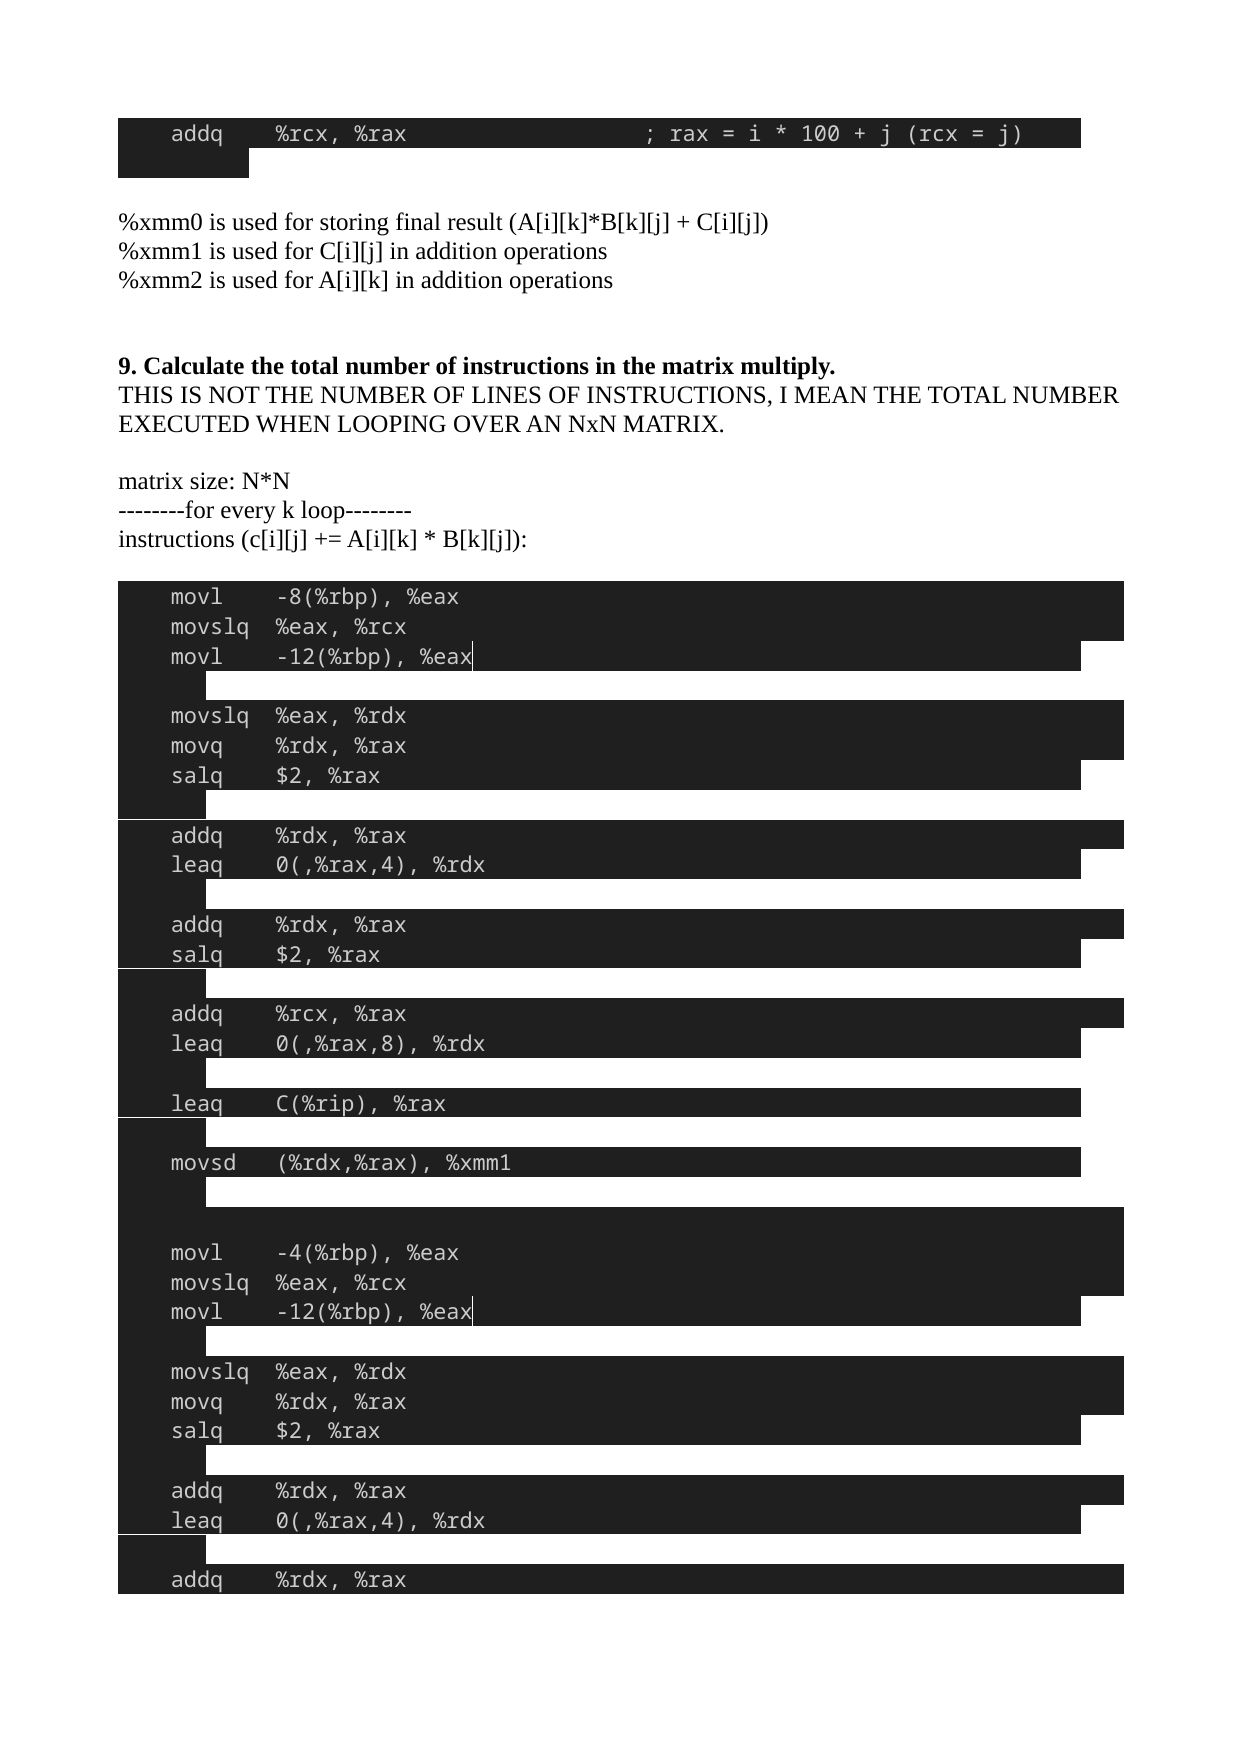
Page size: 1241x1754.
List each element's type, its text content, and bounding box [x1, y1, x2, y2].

text addq %rdx, %rax [118, 1475, 1122, 1505]
text %xmm0 is used for storing final result (A[i][k]*B[k][j] + C[i][j]) [118, 207, 1122, 236]
text salq $2, %rax [118, 1415, 1122, 1475]
text movq %rdx, %rax [118, 730, 1122, 760]
text movl -4(%rbp), %eax [118, 1237, 1122, 1266]
text movsd (%rdx,%rax), %xmm1 [118, 1147, 1122, 1207]
text %xmm2 is used for A[i][k] in addition operations [118, 265, 1122, 294]
text matrix size: N*N [118, 466, 1122, 495]
text movslq %eax, %rcx [118, 611, 1122, 641]
text leaq C(%rip), %rax [118, 1088, 1122, 1147]
text movl -8(%rbp), %eax [118, 581, 1122, 611]
text addq %rcx, %rax [118, 998, 1122, 1028]
text addq %rdx, %rax [118, 909, 1122, 939]
text movq %rdx, %rax [118, 1386, 1122, 1415]
text movslq %eax, %rdx [118, 700, 1122, 730]
text addq %rdx, %rax [118, 1564, 1122, 1594]
text addq %rdx, %rax [118, 819, 1122, 849]
text instructions (c[i][j] += A[i][k] * B[k][j]): [118, 524, 1122, 552]
text --------for every k loop-------- [118, 495, 1122, 524]
text salq $2, %rax [118, 760, 1122, 819]
text leaq 0(,%rax,8), %rdx [118, 1028, 1122, 1088]
text leaq 0(,%rax,4), %rdx [118, 1505, 1122, 1564]
text addq %rcx, %rax ; rax = i * 100 + j (rcx = j) [118, 118, 1122, 178]
text 9. Calculate the total number of instructions in the matrix multiply. [118, 351, 1122, 380]
text movslq %eax, %rcx [118, 1266, 1122, 1296]
text THIS IS NOT THE NUMBER OF LINES OF INSTRUCTIONS, I MEAN THE TOTAL NUMBER EXECUTED WHEN LOOPING OVER AN NxN MATRIX. [118, 380, 1122, 437]
text movslq %eax, %rdx [118, 1356, 1122, 1386]
text salq $2, %rax [118, 939, 1122, 998]
text movl -12(%rbp), %eax [118, 1296, 1122, 1356]
text %xmm1 is used for C[i][j] in addition operations [118, 236, 1122, 265]
text movl -12(%rbp), %eax [118, 641, 1122, 700]
text leaq 0(,%rax,4), %rdx [118, 849, 1122, 909]
